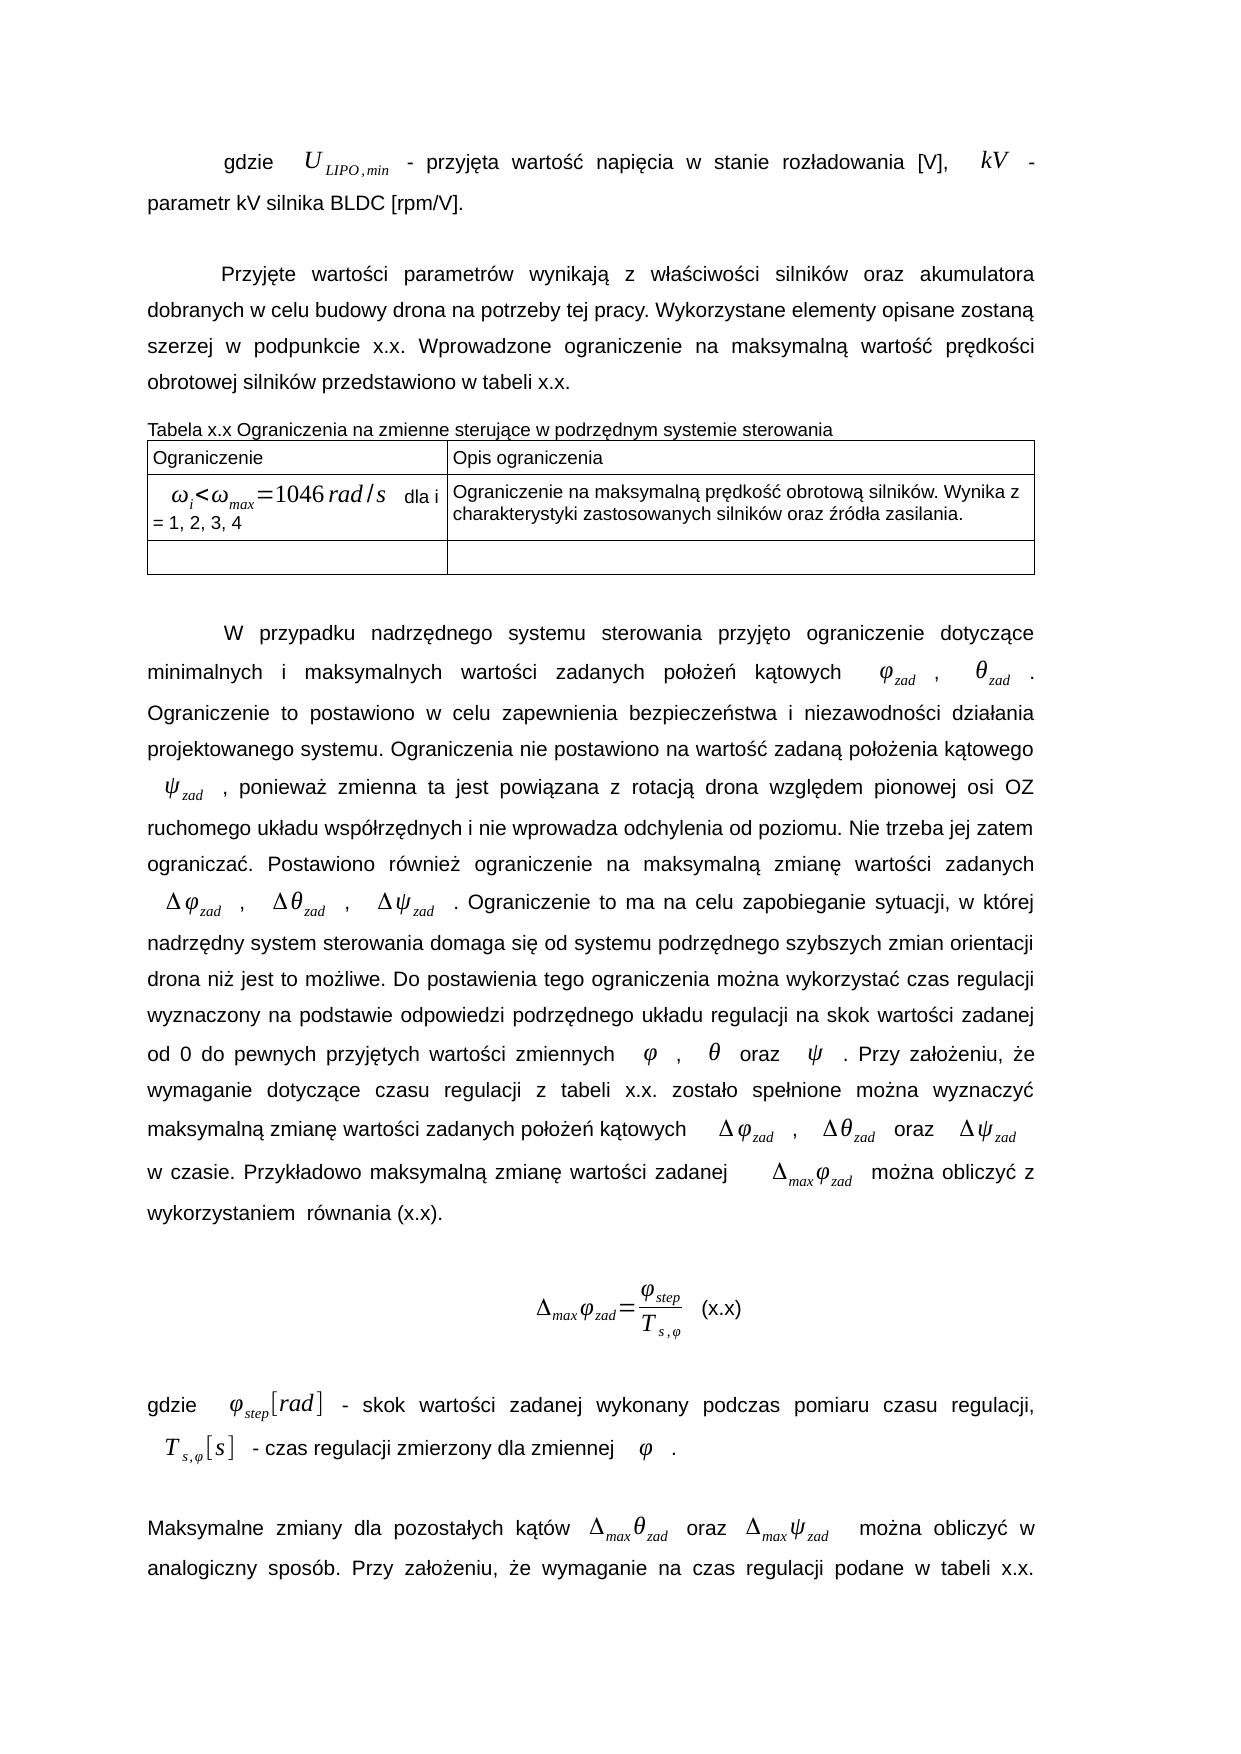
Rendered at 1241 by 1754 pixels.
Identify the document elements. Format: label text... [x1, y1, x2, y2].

table_cell dla i = 1, 2, 3, 4 [148, 475, 447, 539]
text Tabela x.x Ograniczenia na zmienne sterujące w podrzędnym systemie sterowania [147, 418, 1035, 440]
text gdzie - przyjęta wartość napięcia w stanie rozładowania [V], - parametr kV silnika BLDC [rpm/V]. [147, 147, 1035, 214]
table_cell [148, 541, 447, 573]
table_cell [448, 541, 1034, 573]
text gdzie - skok wartości zadanej wykonany podczas pomiaru czasu regulacji, - czas regulacji zmierzony dla zmiennej . [147, 1390, 1035, 1465]
text (x.x) [147, 1274, 1035, 1341]
table_header Opis ograniczenia [448, 441, 1034, 474]
table_cell Ograniczenie na maksymalną prędkość obrotową silników. Wynika z charakterystyki zastosowanych silników oraz źródła zasilania. [448, 475, 1034, 539]
text W przypadku nadrzędnego systemu sterowania przyjęto ograniczenie dotyczące minimalnych i maksymalnych wartości zadanych położeń kątowych , . Ograniczenie to postawiono w celu zapewnienia bezpieczeństwa i niezawodności działania projektowanego systemu. Ograniczenia nie postawiono na wartość zadaną położenia kątowego , ponieważ zmienna ta jest powiązana z rotacją drona względem pionowej osi OZ ruchomego układu współrzędnych i nie wprowadza odchylenia od poziomu. Nie trzeba jej zatem ograniczać. Postawiono również ograniczenie na maksymalną zmianę wartości zadanych , , . Ograniczenie to ma na celu zapobieganie sytuacji, w której nadrzędny system sterowania domaga się od systemu podrzędnego szybszych zmian orientacji drona niż jest to możliwe. Do postawienia tego ograniczenia można wykorzystać czas regulacji wyznaczony na podstawie odpowiedzi podrzędnego układu regulacji na skok wartości zadanej od 0 do pewnych przyjętych wartości zmiennych , oraz . Przy założeniu, że wymaganie dotyczące czasu regulacji z tabeli x.x. zostało spełnione można wyznaczyć maksymalną zmianę wartości zadanych położeń kątowych , oraz w czasie. Przykładowo maksymalną zmianę wartości zadanej można obliczyć z wykorzystaniem równania (x.x). [147, 621, 1035, 1225]
table_header Ograniczenie [148, 441, 447, 474]
text Przyjęte wartości parametrów wynikają z właściwości silników oraz akumulatora dobranych w celu budowy drona na potrzeby tej pracy. Wykorzystane elementy opisane zostaną szerzej w podpunkcie x.x. Wprowadzone ograniczenie na maksymalną wartość prędkości obrotowej silników przedstawiono w tabeli x.x. [147, 262, 1035, 394]
text Maksymalne zmiany dla pozostałych kątóworaz można obliczyć w analogiczny sposób. Przy założeniu, że wymaganie na czas regulacji podane w tabeli x.x. zostało spełnione oraz wartości skoków, ,były równe radianów, maksymalne zmiany wartości zadanych , , będą wynosiły radianów na sekundę. Postawione ograniczenia dla systemu nadrzędnego przedstawiono w tabeli x.x. [147, 1513, 1035, 1580]
